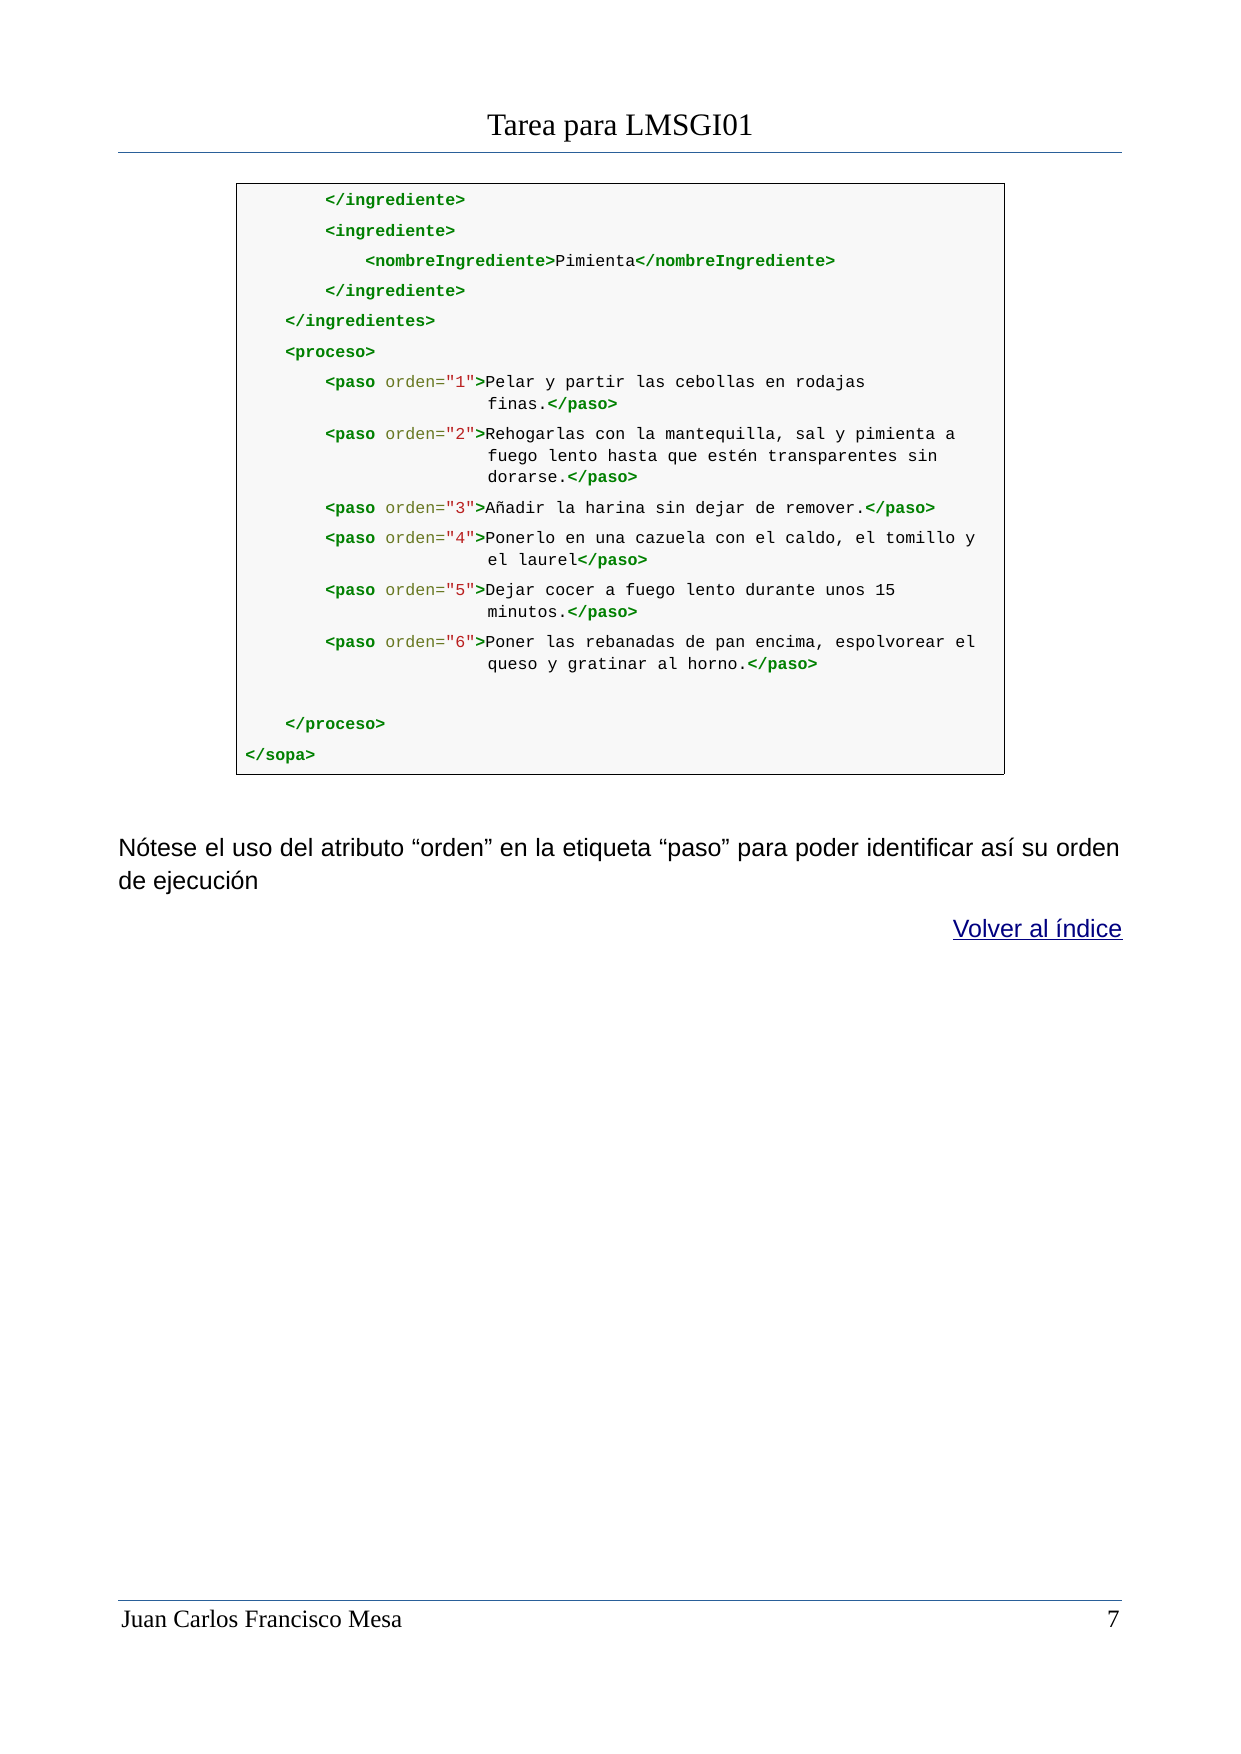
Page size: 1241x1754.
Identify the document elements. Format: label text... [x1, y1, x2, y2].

text </ingredientes> [237, 304, 1004, 332]
text <paso orden="5">Dejar cocer a fuego lento durante unos 15 minutos.</paso> [237, 573, 1004, 622]
text <proceso> [237, 334, 1004, 362]
text <nombreIngrediente>Pimienta</nombreIngrediente> [237, 243, 1004, 271]
text </ingrediente> [237, 184, 1004, 211]
text <paso orden="1">Pelar y partir las cebollas en rodajas finas.</paso> [237, 365, 1004, 414]
text </sopa> [237, 737, 1004, 774]
text <ingrediente> [237, 213, 1004, 241]
text <paso orden="4">Ponerlo en una cazuela con el caldo, el tomillo y el laurel</paso> [237, 521, 1004, 570]
text Volver al índice [118, 914, 1122, 942]
text </proceso> [237, 707, 1004, 735]
text <paso orden="2">Rehogarlas con la mantequilla, sal y pimienta a fuego lento hasta que estén transparentes sin dorarse.</paso> [237, 417, 1004, 488]
text <paso orden="3">Añadir la harina sin dejar de remover.</paso> [237, 490, 1004, 518]
text <paso orden="6">Poner las rebanadas de pan encima, espolvorear el queso y gratinar al horno.</paso> [237, 624, 1004, 674]
text Nótese el uso del atributo “orden” en la etiqueta “paso” para poder identificar así su orden de ejecución [118, 833, 1122, 895]
text </ingrediente> [237, 274, 1004, 302]
